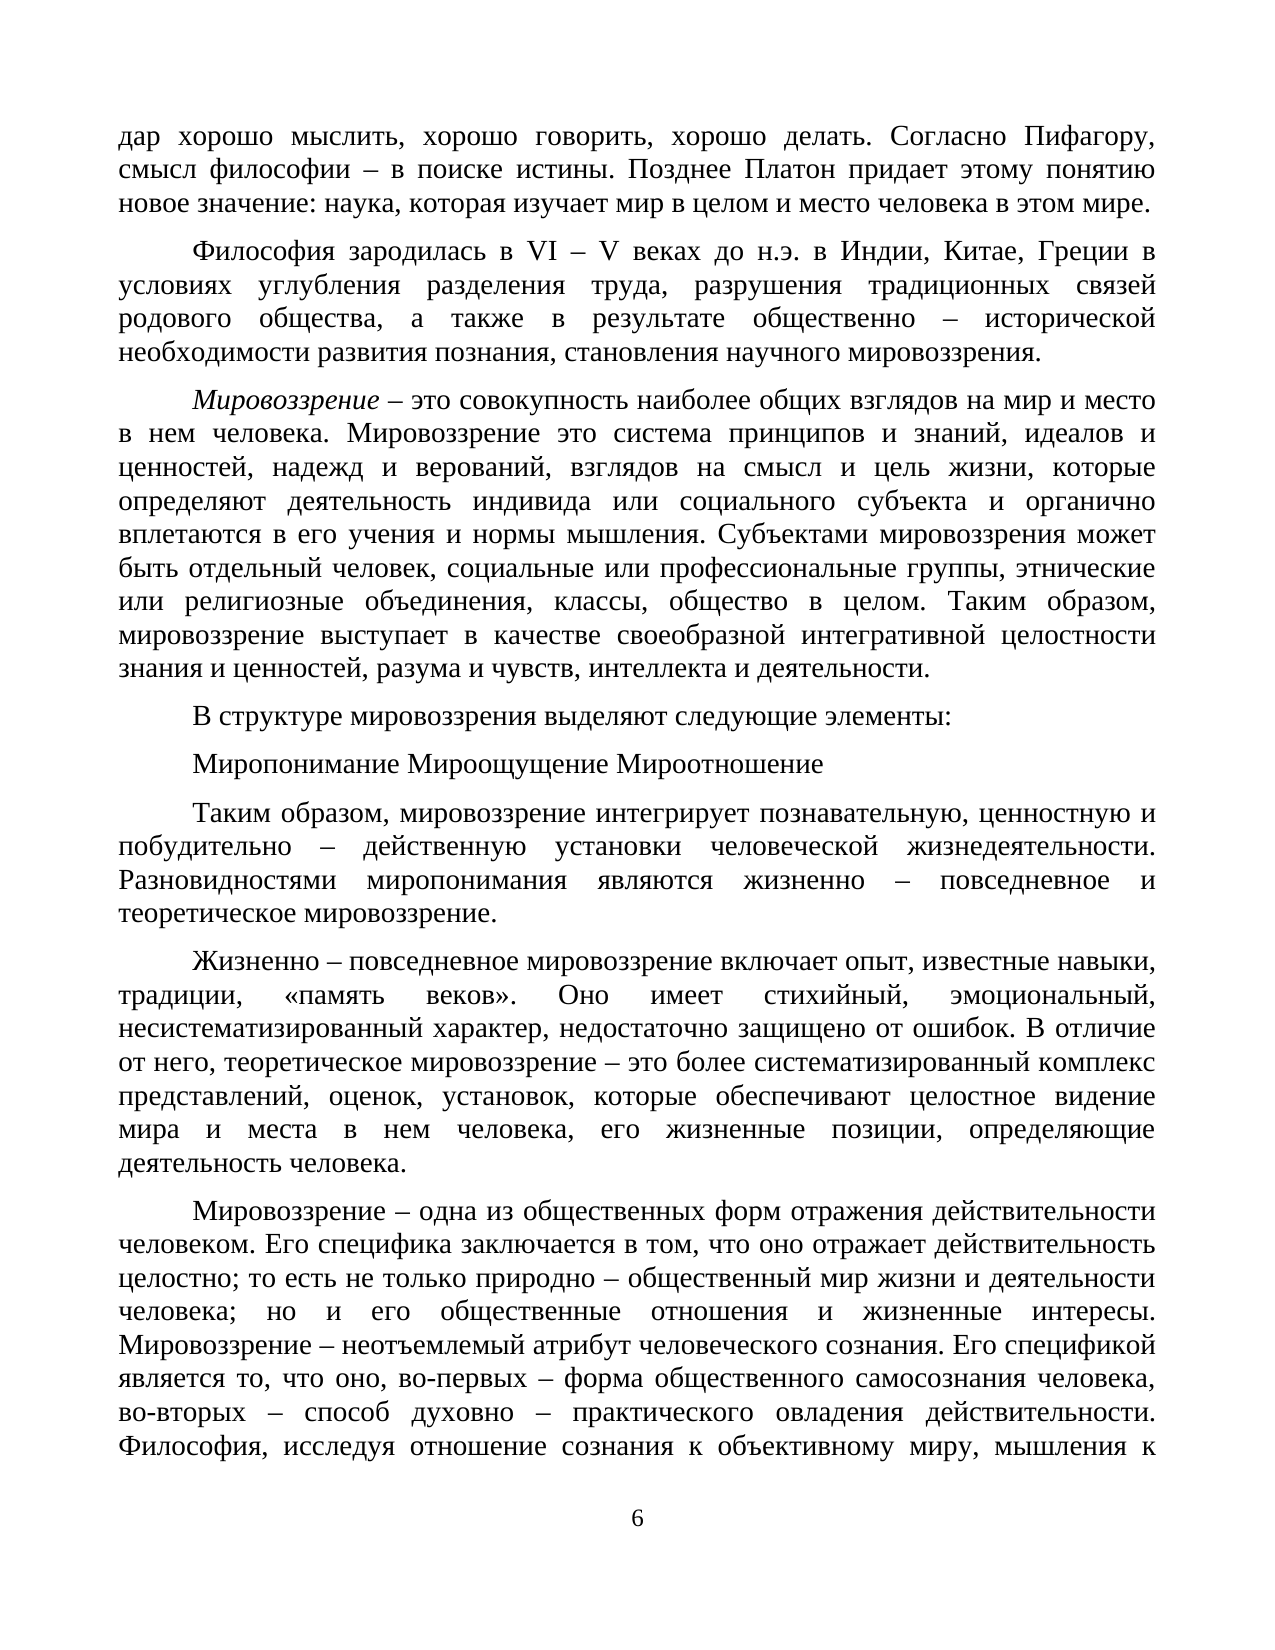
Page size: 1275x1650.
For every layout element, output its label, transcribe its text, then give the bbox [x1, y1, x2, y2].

text дар хорошо мыслить, хорошо говорить, хорошо делать. Согласно Пифагору, смысл философии – в поиске истины. Позднее Платон придает этому понятию новое значение: наука, которая изучает мир в целом и место человека в этом мире. [118, 118, 1157, 219]
text В структуре мировоззрения выделяют следующие элементы: [118, 698, 1157, 732]
text Мировоззрение – это совокупность наиболее общих взглядов на мир и место в нем человека. Мировоззрение это система принципов и знаний, идеалов и ценностей, надежд и верований, взглядов на смысл и цель жизни, которые определяют деятельность индивида или социального субъекта и органично вплетаются в его учения и нормы мышления. Субъектами мировоззрения может быть отдельный человек, социальные или профессиональные группы, этнические или религиозные объединения, классы, общество в целом. Таким образом, мировоззрение выступает в качестве своеобразной интегративной целостности знания и ценностей, разума и чувств, интеллекта и деятельности. [118, 382, 1157, 684]
text Мировоззрение – одна из общественных форм отражения действительности человеком. Его специфика заключается в том, что оно отражает действительность целостно; то есть не только природно – общественный мир жизни и деятельности человека; но и его общественные отношения и жизненные интересы. Мировоззрение – неотъемлемый атрибут человеческого сознания. Его спецификой является то, что оно, во-первых – форма общественного самосознания человека, во-вторых – способ духовно – практического овладения действительности. Философия, исследуя отношение сознания к объективному миру, мышления к [118, 1193, 1157, 1461]
text Философия зародилась в VI – V веках до н.э. в Индии, Китае, Греции в условиях углубления разделения труда, разрушения традиционных связей родового общества, а также в результате общественно – исторической необходимости развития познания, становления научного мировоззрения. [118, 233, 1157, 367]
text Миропонимание Мироощущение Мироотношение [118, 747, 1157, 780]
text Таким образом, мировоззрение интегрирует познавательную, ценностную и побудительно – действенную установки человеческой жизнедеятельности. Разновидностями миропонимания являются жизненно – повседневное и теоретическое мировоззрение. [118, 795, 1157, 929]
text Жизненно – повседневное мировоззрение включает опыт, известные навыки, традиции, «память веков». Оно имеет стихийный, эмоциональный, несистематизированный характер, недостаточно защищено от ошибок. В отличие от него, теоретическое мировоззрение – это более систематизированный комплекс представлений, оценок, установок, которые обеспечивают целостное видение мира и места в нем человека, его жизненные позиции, определяющие деятельность человека. [118, 943, 1157, 1178]
